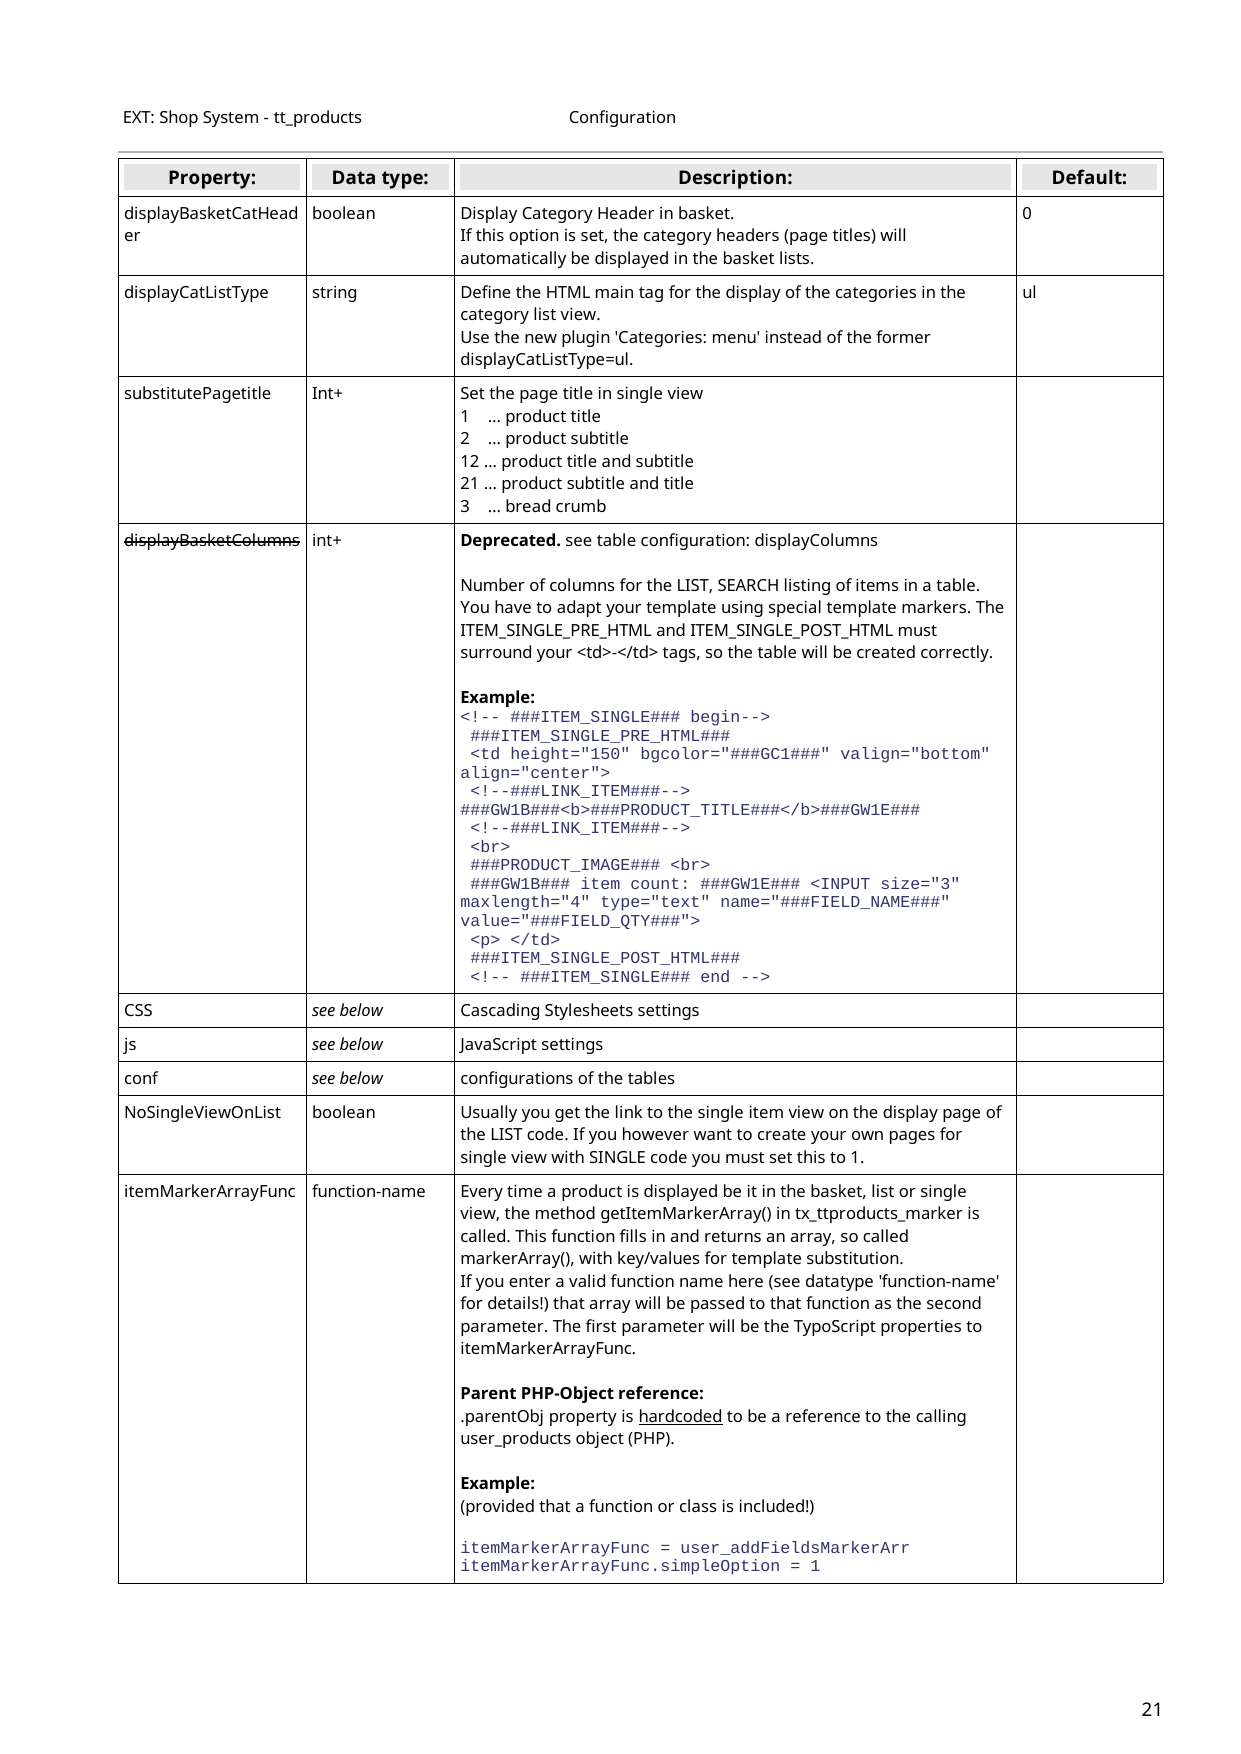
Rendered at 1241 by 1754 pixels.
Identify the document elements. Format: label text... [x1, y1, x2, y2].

table_cell Set the page title in single view 1 … product title 2 … product subtitle 12 … product title and subtitle 21 … product subtitle and title 3 … bread crumb [455, 377, 1016, 523]
table_cell see below [307, 1028, 454, 1061]
table_cell itemMarkerArrayFunc [119, 1175, 306, 1583]
table_cell Usually you get the link to the single item view on the display page of the LIST code. If you however want to create your own pages for single view with SINGLE code you must set this to 1. [455, 1096, 1016, 1174]
table_cell Int+ [307, 377, 454, 523]
table_cell displayBasketCatHeader [119, 197, 306, 275]
table_header Description: [455, 159, 1016, 196]
table_cell string [307, 276, 454, 376]
table_cell conf [119, 1062, 306, 1095]
table_cell JavaScript settings [455, 1028, 1016, 1061]
table_cell Define the HTML main tag for the display of the categories in the category list view. Use the new plugin 'Categories: menu' instead of the former displayCatListType=ul. [455, 276, 1016, 376]
table_cell configurations of the tables [455, 1062, 1016, 1095]
table_cell see below [307, 994, 454, 1027]
table_cell function-name [307, 1175, 454, 1583]
table_cell boolean [307, 197, 454, 275]
table_cell [1017, 994, 1163, 1027]
table_cell NoSingleViewOnList [119, 1096, 306, 1174]
table_cell Display Category Header in basket. If this option is set, the category headers (page titles) will automatically be displayed in the basket lists. [455, 197, 1016, 275]
table_cell [1017, 1175, 1163, 1583]
table_cell CSS [119, 994, 306, 1027]
table_cell boolean [307, 1096, 454, 1174]
table_cell displayCatListType [119, 276, 306, 376]
table_cell ul [1017, 276, 1163, 376]
table_cell js [119, 1028, 306, 1061]
table_header Data type: [307, 159, 454, 196]
table_cell Cascading Stylesheets settings [455, 994, 1016, 1027]
table_cell Deprecated. see table configuration: displayColumns Number of columns for the LIST, SEARCH listing of items in a table. You have to adapt your template using special template markers. The ITEM_SINGLE_PRE_HTML and ITEM_SINGLE_POST_HTML must surround your <td>-</td> tags, so the table will be created correctly. Example: <!-- ###ITEM_SINGLE### begin--> ###ITEM_SINGLE_PRE_HTML### <td height="150" bgcolor="###GC1###" valign="bottom" align="center"> <!--###LINK_ITEM###--> ###GW1B###<b>###PRODUCT_TITLE###</b>###GW1E### <!--###LINK_ITEM###--> <br> ###PRODUCT_IMAGE### <br> ###GW1B### item count: ###GW1E### <INPUT size="3" maxlength="4" type="text" name="###FIELD_NAME###" value="###FIELD_QTY###"> <p> </td> ###ITEM_SINGLE_POST_HTML### <!-- ###ITEM_SINGLE### end --> [455, 524, 1016, 993]
table_header Default: [1017, 159, 1163, 196]
table_cell [1017, 377, 1163, 523]
table_cell [1017, 1062, 1163, 1095]
table_cell [1017, 524, 1163, 993]
table_cell displayBasketColumns [119, 524, 306, 993]
table_cell [1017, 1028, 1163, 1061]
table_cell substitutePagetitle [119, 377, 306, 523]
table_header Property: [119, 159, 306, 196]
table_cell Every time a product is displayed be it in the basket, list or single view, the method getItemMarkerArray() in tx_ttproducts_marker is called. This function fills in and returns an array, so called markerArray(), with key/values for template substitution. If you enter a valid function name here (see datatype 'function-name' for details!) that array will be passed to that function as the second parameter. The first parameter will be the TypoScript properties to itemMarkerArrayFunc. Parent PHP-Object reference: .parentObj property is hardcoded to be a reference to the calling user_products object (PHP). Example: (provided that a function or class is included!) itemMarkerArrayFunc = user_addFieldsMarkerArr itemMarkerArrayFunc.simpleOption = 1 [455, 1175, 1016, 1583]
table_cell [1017, 1096, 1163, 1174]
table_cell see below [307, 1062, 454, 1095]
table_cell int+ [307, 524, 454, 993]
table_cell 0 [1017, 197, 1163, 275]
